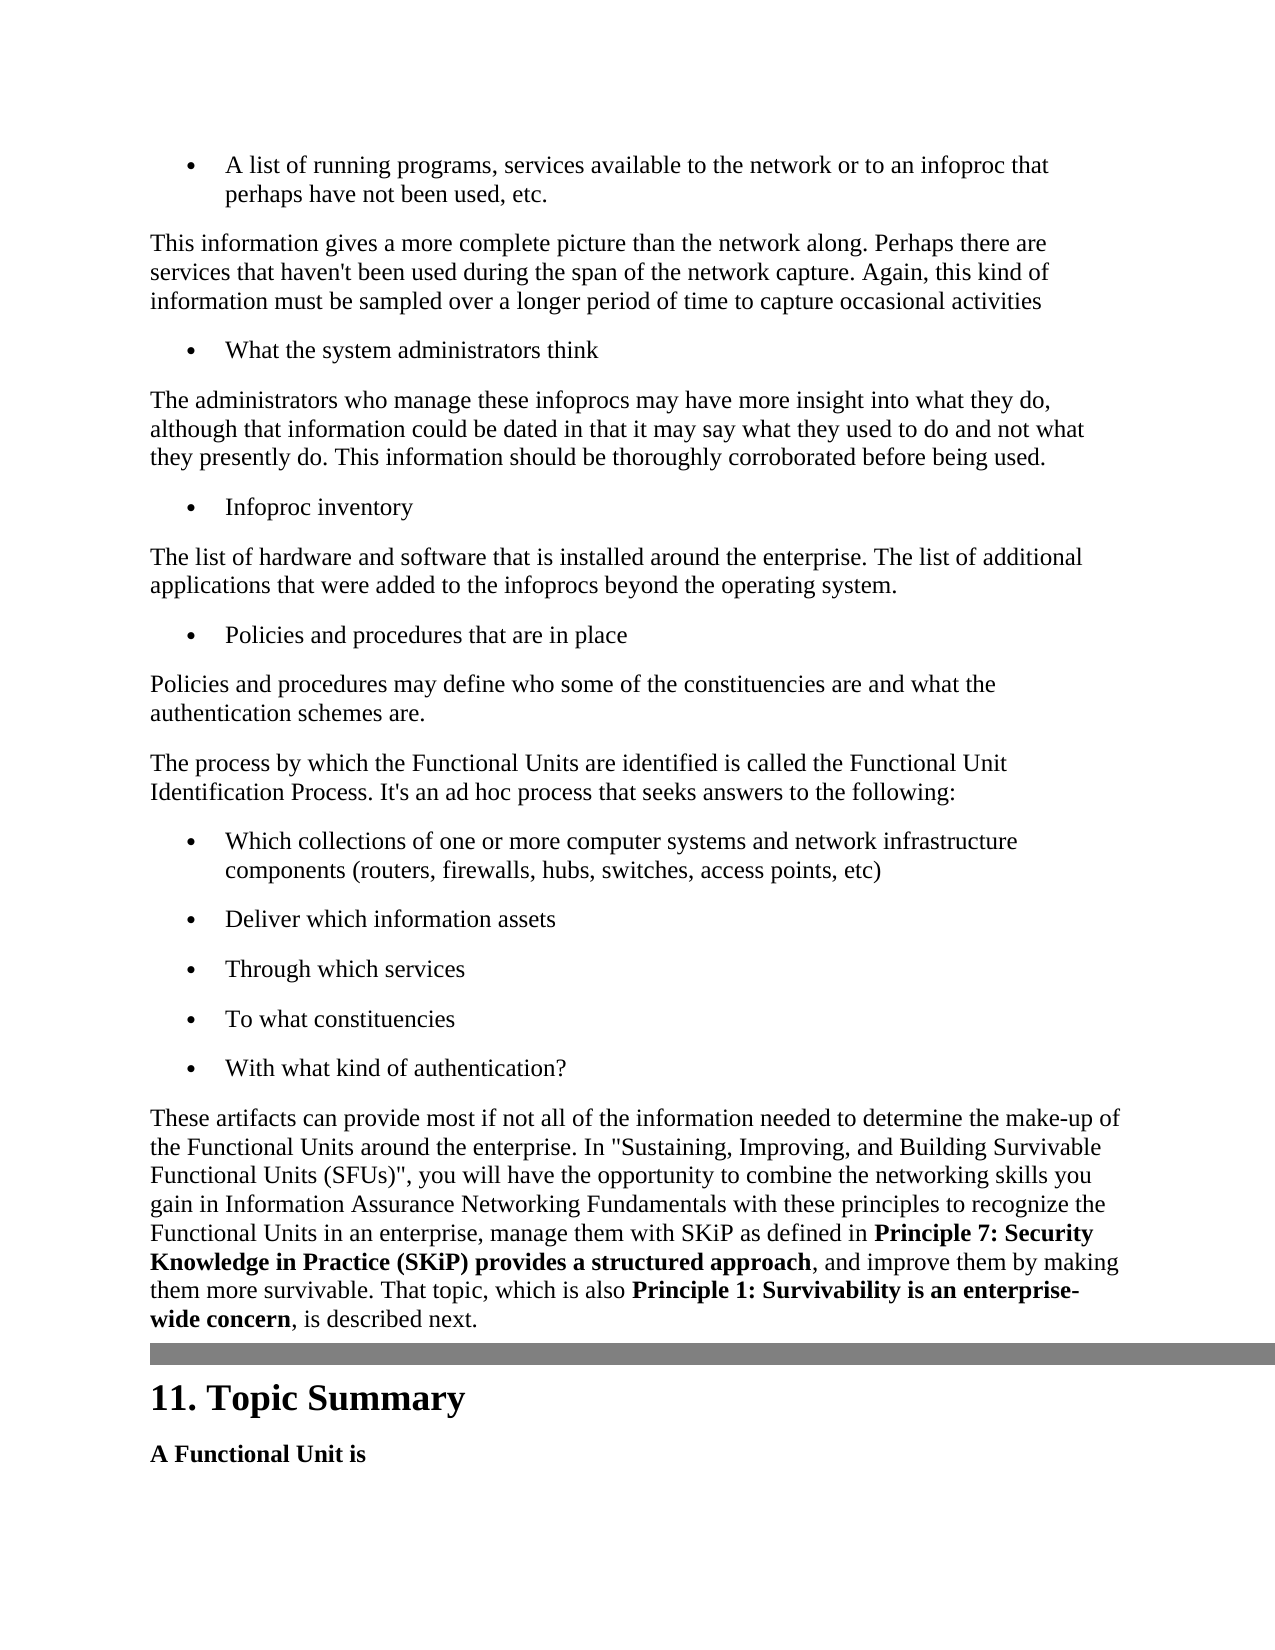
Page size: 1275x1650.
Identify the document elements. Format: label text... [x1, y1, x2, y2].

list A list of running programs, services available to the network or to an infoproc that perhaps have not been used, etc. [187, 150, 1125, 207]
list What the system administrators think [187, 335, 1125, 364]
text Policies and procedures may define who some of the constituencies are and what the authentication schemes are. [150, 669, 1125, 727]
text The administrators who manage these infoprocs may have more insight into what they do, although that information could be dated in that it may say what they used to do and not what they presently do. This information should be thoroughly corroborated before being used. [150, 385, 1125, 471]
text The process by which the Functional Units are identified is called the Functional Unit Identification Process. It's an ad hoc process that seeks answers to the following: [150, 748, 1125, 805]
list Policies and procedures that are in place [187, 620, 1125, 649]
text A Functional Unit is [150, 1439, 1125, 1468]
list With what kind of authentication? [187, 1053, 1125, 1082]
text This information gives a more complete picture than the network along. Perhaps there are services that haven't been used during the span of the network capture. Again, this kind of information must be sampled over a longer period of time to capture occasional activities [150, 228, 1125, 314]
list Deliver which information assets [187, 904, 1125, 933]
text The list of hardware and software that is installed around the enterprise. The list of additional applications that were added to the infoprocs beyond the operating system. [150, 542, 1125, 599]
subtitle 11. Topic Summary [150, 1376, 1125, 1419]
list Through which services [187, 954, 1125, 983]
list To what constituencies [187, 1004, 1125, 1032]
list Which collections of one or more computer systems and network infrastructure components (routers, firewalls, hubs, switches, access points, etc) [187, 826, 1125, 884]
list Infoproc inventory [187, 492, 1125, 521]
text These artifacts can provide most if not all of the information needed to determine the make-up of the Functional Units around the enterprise. In "Sustaining, Improving, and Building Survivable Functional Units (SFUs)", you will have the opportunity to combine the networking skills you gain in Information Assurance Networking Fundamentals with these principles to recognize the Functional Units in an enterprise, manage them with SKiP as defined in Principle 7: Security Knowledge in Practice (SKiP) provides a structured approach, and improve them by making them more survivable. That topic, which is also Principle 1: Survivability is an enterprise-wide concern, is described next. [150, 1103, 1125, 1333]
